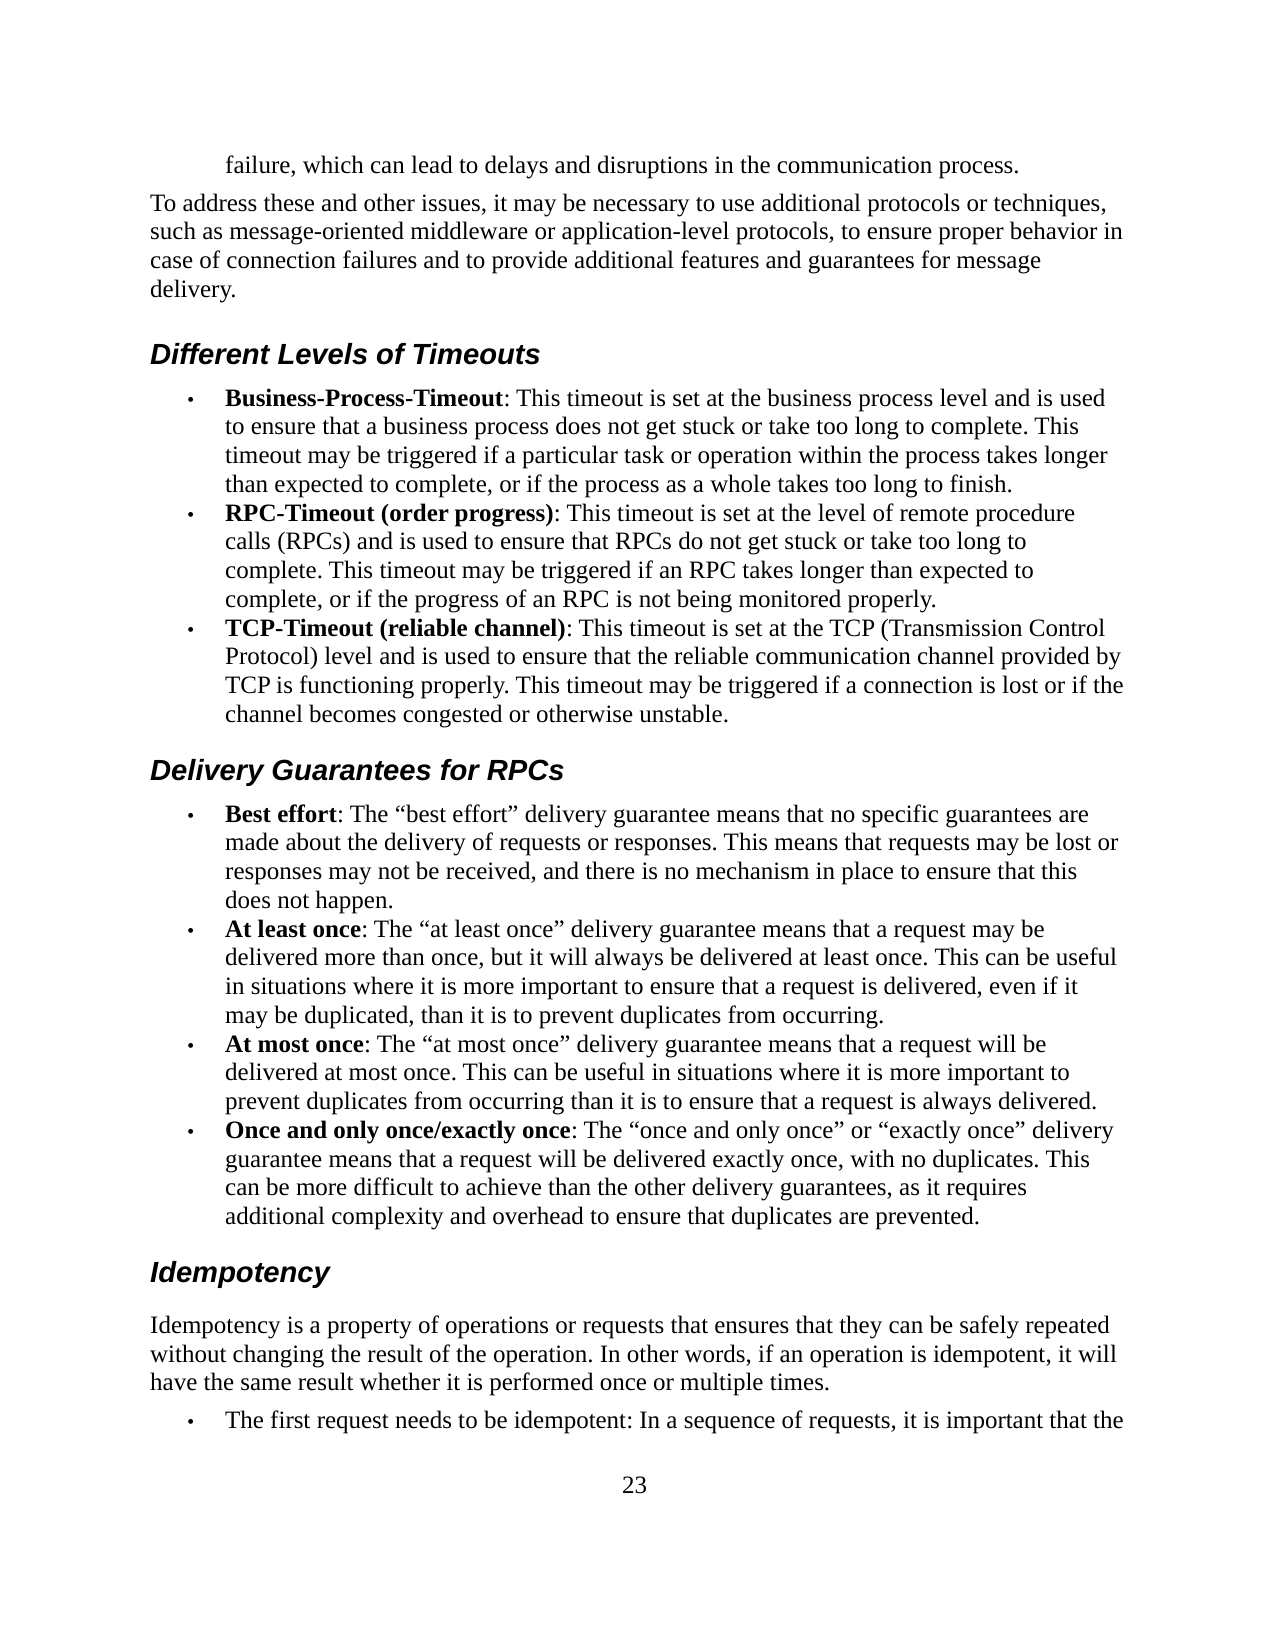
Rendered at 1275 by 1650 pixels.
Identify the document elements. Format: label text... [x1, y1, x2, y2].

list failure, which can lead to delays and disruptions in the communication process. [187, 150, 1125, 179]
list TCP-Timeout (reliable channel): This timeout is set at the TCP (Transmission Control Protocol) level and is used to ensure that the reliable communication channel provided by TCP is functioning properly. This timeout may be triggered if a connection is lost or if the channel becomes congested or otherwise unstable. [187, 613, 1125, 728]
subtitle Different Levels of Timeouts [150, 337, 1125, 370]
list At most once: The “at most once” delivery guarantee means that a request will be delivered at most once. This can be useful in situations where it is more important to prevent duplicates from occurring than it is to ensure that a request is always delivered. [187, 1029, 1125, 1115]
list Once and only once/exactly once: The “once and only once” or “exactly once” delivery guarantee means that a request will be delivered exactly once, with no duplicates. This can be more difficult to achieve than the other delivery guarantees, as it requires additional complexity and overhead to ensure that duplicates are prevented. [187, 1115, 1125, 1230]
list At least once: The “at least once” delivery guarantee means that a request may be delivered more than once, but it will always be delivered at least once. This can be useful in situations where it is more important to ensure that a request is delivered, even if it may be duplicated, than it is to prevent duplicates from occurring. [187, 914, 1125, 1029]
text Idempotency is a property of operations or requests that ensures that they can be safely repeated without changing the result of the operation. In other words, if an operation is idempotent, it will have the same result whether it is performed once or multiple times. [150, 1310, 1125, 1396]
subtitle Idempotency [150, 1255, 1125, 1288]
subtitle Delivery Guarantees for RPCs [150, 753, 1125, 786]
list Best effort: The “best effort” delivery guarantee means that no specific guarantees are made about the delivery of requests or responses. This means that requests may be lost or responses may not be received, and there is no mechanism in place to ensure that this does not happen. [187, 799, 1125, 914]
list Business-Process-Timeout: This timeout is set at the business process level and is used to ensure that a business process does not get stuck or take too long to complete. This timeout may be triggered if a particular task or operation within the process takes longer than expected to complete, or if the process as a whole takes too long to finish. [187, 383, 1125, 498]
list The first request needs to be idempotent: In a sequence of requests, it is important that the [187, 1405, 1125, 1434]
text To address these and other issues, it may be necessary to use additional protocols or techniques, such as message-oriented middleware or application-level protocols, to ensure proper behavior in case of connection failures and to provide additional features and guarantees for message delivery. [150, 188, 1125, 303]
list RPC-Timeout (order progress): This timeout is set at the level of remote procedure calls (RPCs) and is used to ensure that RPCs do not get stuck or take too long to complete. This timeout may be triggered if an RPC takes longer than expected to complete, or if the progress of an RPC is not being monitored properly. [187, 498, 1125, 613]
